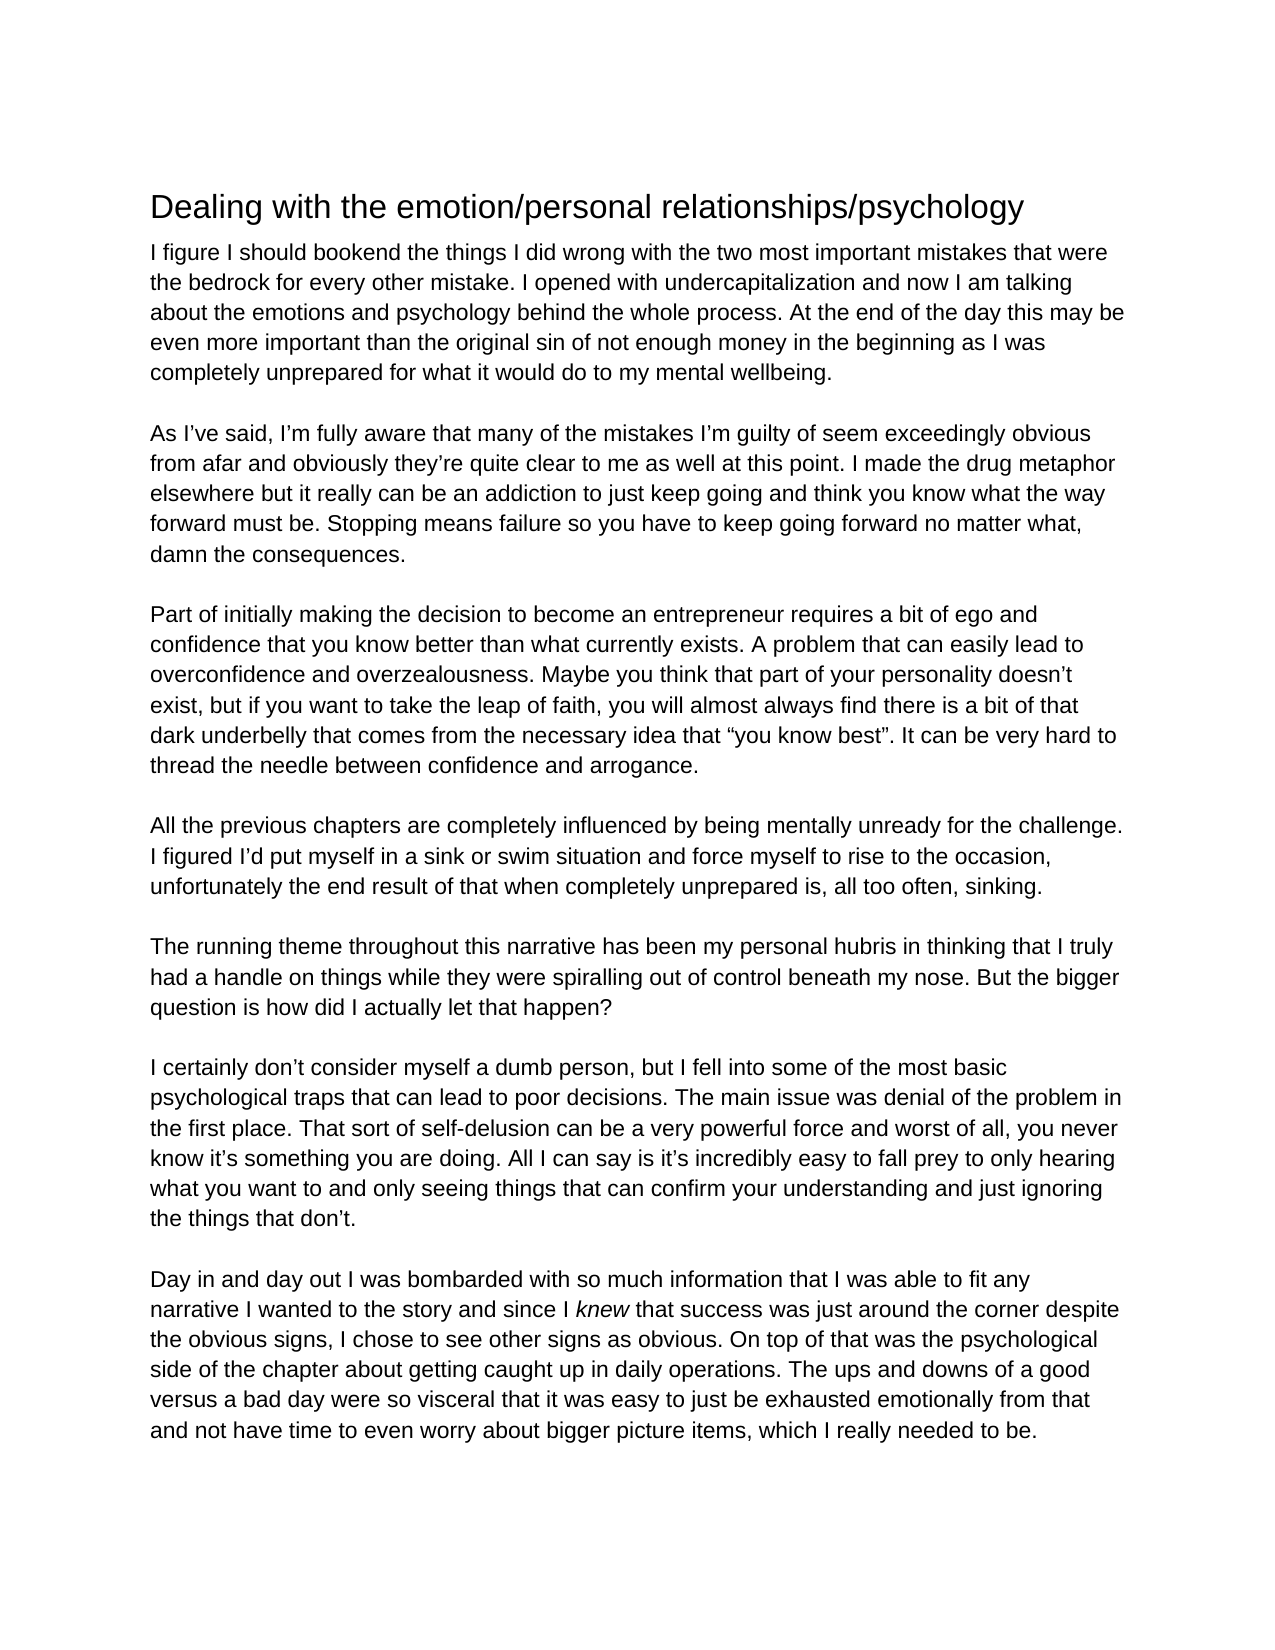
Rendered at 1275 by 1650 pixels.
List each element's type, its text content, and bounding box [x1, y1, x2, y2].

subtitle Dealing with the emotion/personal relationships/psychology [150, 187, 1125, 226]
text I certainly don’t consider myself a dumb person, but I fell into some of the most basic psychological traps that can lead to poor decisions. The main issue was denial of the problem in the first place. That sort of self-delusion can be a very powerful force and worst of all, you never know it’s something you are doing. All I can say is it’s incredibly easy to fall prey to only hearing what you want to and only seeing things that can confirm your understanding and just ignoring the things that don’t. [150, 1054, 1125, 1231]
text Day in and day out I was bombarded with so much information that I was able to fit any narrative I wanted to the story and since I knew that success was just around the corner despite the obvious signs, I chose to see other signs as obvious. On top of that was the psychological side of the chapter about getting caught up in daily operations. The ups and downs of a good versus a bad day were so visceral that it was easy to just be exhausted emotionally from that and not have time to even worry about bigger picture items, which I really needed to be. [150, 1266, 1125, 1443]
text Part of initially making the decision to become an entrepreneur requires a bit of ego and confidence that you know better than what currently exists. A problem that can easily lead to overconfidence and overzealousness. Maybe you think that part of your personality doesn’t exist, but if you want to take the leap of faith, you will almost always find there is a bit of that dark underbelly that comes from the necessary idea that “you know best”. It can be very hard to thread the needle between confidence and arrogance. [150, 601, 1125, 778]
text As I’ve said, I’m fully aware that many of the mistakes I’m guilty of seem exceedingly obvious from afar and obviously they’re quite clear to me as well at this point. I made the drug metaphor elsewhere but it really can be an addiction to just keep going and think you know what the way forward must be. Stopping means failure so you have to keep going forward no matter what, damn the consequences. [150, 420, 1125, 567]
text I figure I should bookend the things I did wrong with the two most important mistakes that were the bedrock for every other mistake. I opened with undercapitalization and now I am talking about the emotions and psychology behind the whole process. At the end of the day this may be even more important than the original sin of not enough money in the beginning as I was completely unprepared for what it would do to my mental wellbeing. [150, 238, 1125, 386]
text The running theme throughout this narrative has been my personal hubris in thinking that I truly had a handle on things while they were spiralling out of control beneath my nose. But the bigger question is how did I actually let that happen? [150, 933, 1125, 1020]
text All the previous chapters are completely influenced by being mentally unready for the challenge. I figured I’d put myself in a sink or swim situation and force myself to rise to the occasion, unfortunately the end result of that when completely unprepared is, all too often, sinking. [150, 812, 1125, 899]
